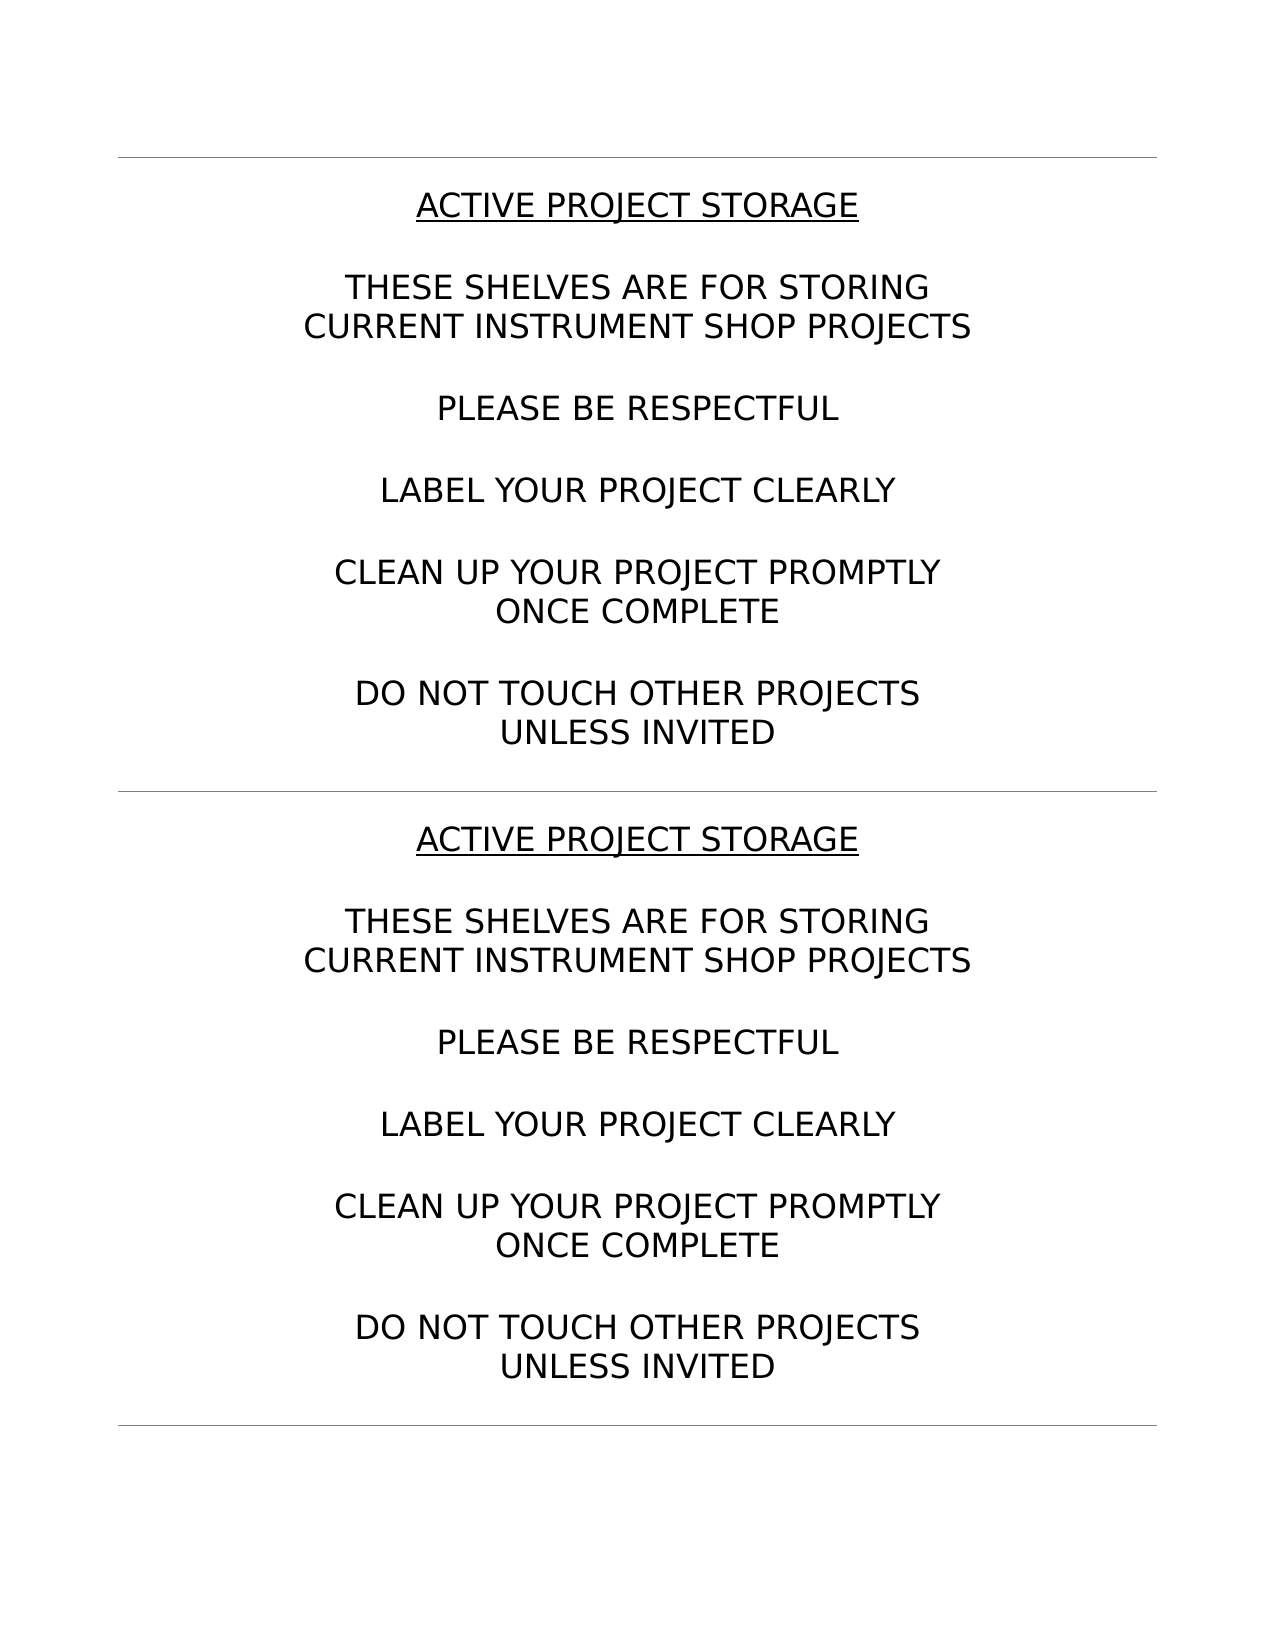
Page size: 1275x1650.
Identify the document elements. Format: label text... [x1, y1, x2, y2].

text PLEASE BE RESPECTFUL [118, 390, 1157, 428]
text UNLESS INVITED [118, 1347, 1157, 1386]
text UNLESS INVITED [118, 713, 1157, 752]
text THESE SHELVES ARE FOR STORING [118, 269, 1157, 308]
text ACTIVE PROJECT STORAGE [118, 821, 1157, 860]
text CLEAN UP YOUR PROJECT PROMPTLY [118, 1188, 1157, 1227]
text DO NOT TOUCH OTHER PROJECTS [118, 674, 1157, 713]
text THESE SHELVES ARE FOR STORING [118, 903, 1157, 942]
text PLEASE BE RESPECTFUL [118, 1024, 1157, 1063]
text LABEL YOUR PROJECT CLEARLY [118, 1106, 1157, 1144]
text CURRENT INSTRUMENT SHOP PROJECTS [118, 942, 1157, 981]
text CLEAN UP YOUR PROJECT PROMPTLY [118, 554, 1157, 592]
text LABEL YOUR PROJECT CLEARLY [118, 472, 1157, 511]
text DO NOT TOUCH OTHER PROJECTS [118, 1308, 1157, 1347]
text ACTIVE PROJECT STORAGE [118, 187, 1157, 226]
text CURRENT INSTRUMENT SHOP PROJECTS [118, 308, 1157, 347]
text ONCE COMPLETE [118, 592, 1157, 631]
text ONCE COMPLETE [118, 1227, 1157, 1265]
